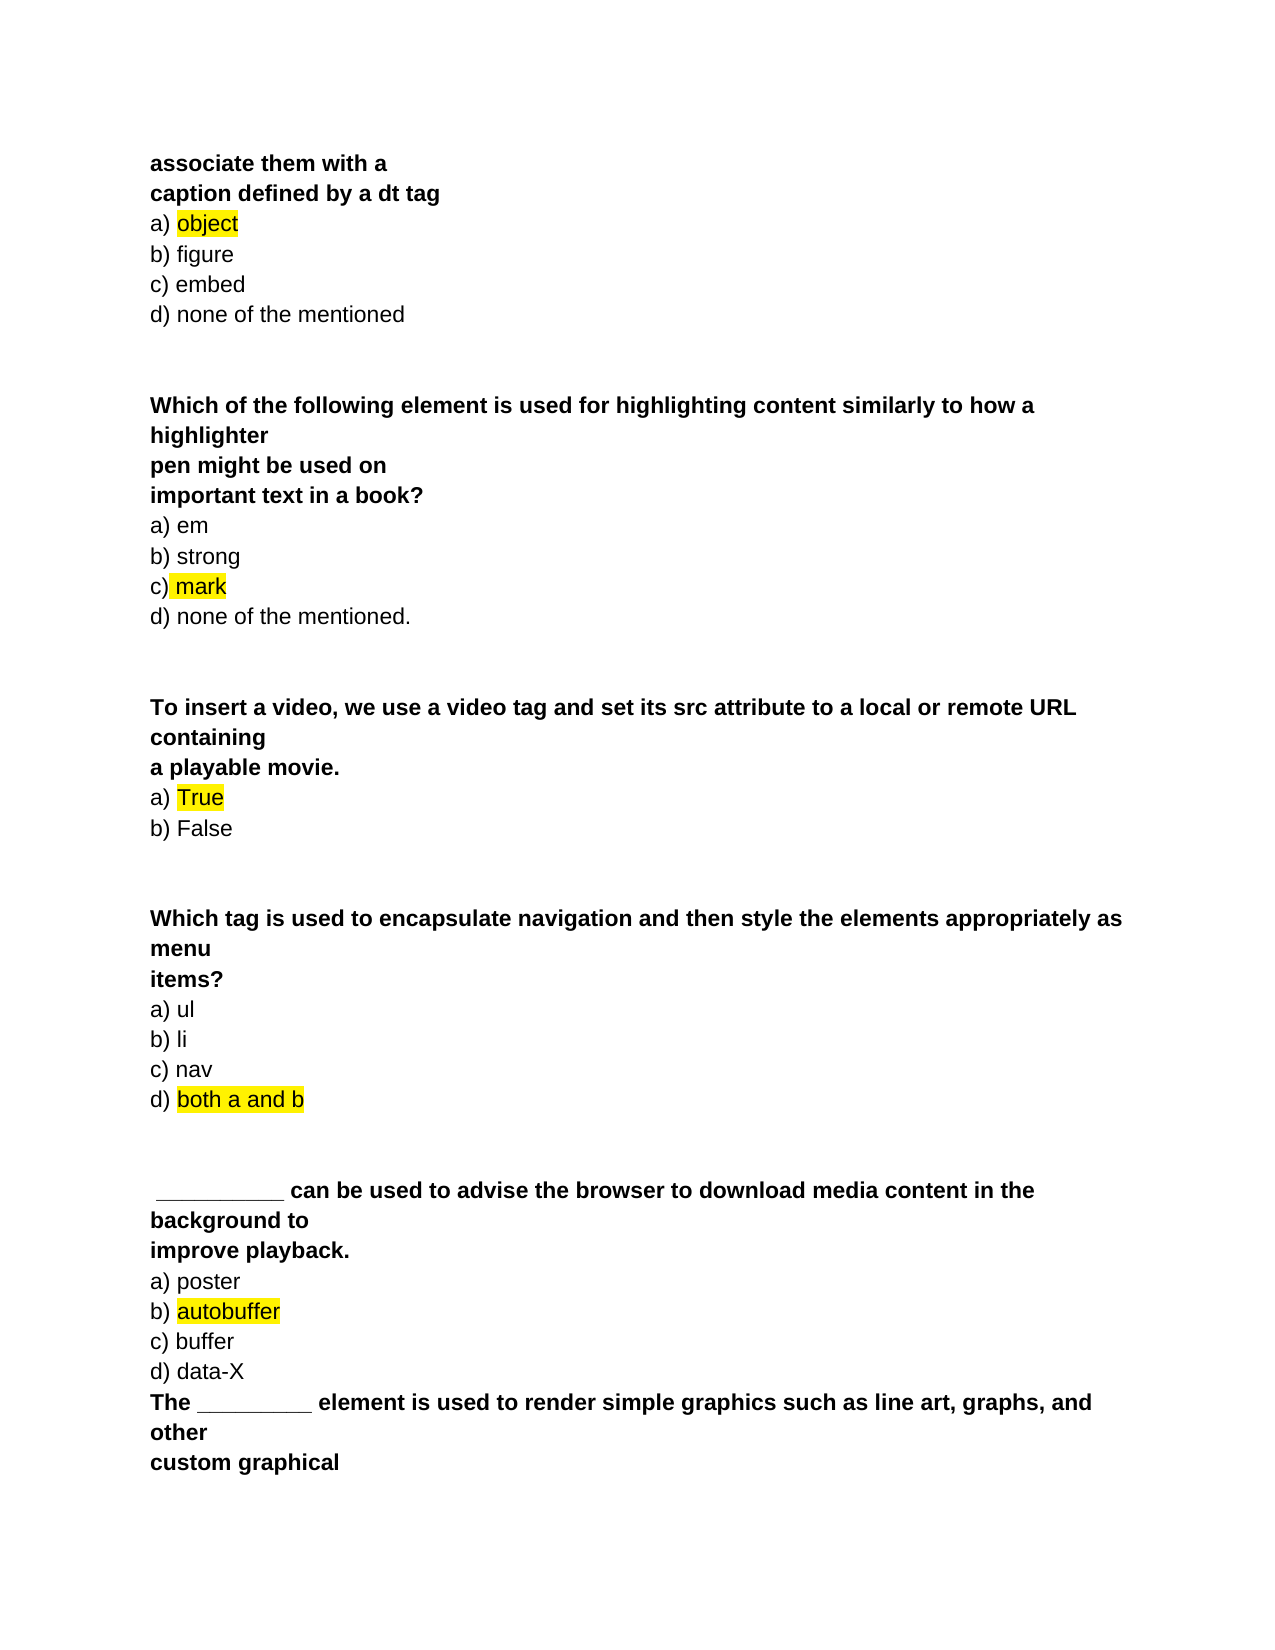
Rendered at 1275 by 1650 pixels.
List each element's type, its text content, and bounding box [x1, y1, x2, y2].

text __________ can be used to advise the browser to download media content in the background to [150, 1177, 1125, 1234]
text The _________ element is used to render simple graphics such as line art, graphs, and other [150, 1388, 1125, 1445]
text c) mark [150, 573, 1125, 599]
text a) ul [150, 996, 1125, 1022]
text a) em [150, 512, 1125, 539]
text d) none of the mentioned. [150, 603, 1125, 629]
text b) False [150, 814, 1125, 841]
text a playable movie. [150, 754, 1125, 781]
text pen might be used on [150, 452, 1125, 478]
text Which of the following element is used for highlighting content similarly to how a highlighter [150, 392, 1125, 448]
text b) strong [150, 543, 1125, 569]
text improve playback. [150, 1237, 1125, 1264]
text c) buffer [150, 1328, 1125, 1354]
text c) nav [150, 1056, 1125, 1083]
text b) li [150, 1026, 1125, 1052]
text b) autobuffer [150, 1298, 1125, 1324]
text a) object [150, 210, 1125, 237]
text d) both a and b [150, 1086, 1125, 1113]
text d) data-X [150, 1358, 1125, 1385]
text To insert a video, we use a video tag and set its src attribute to a local or remote URL containing [150, 694, 1125, 750]
text a) poster [150, 1268, 1125, 1294]
text important text in a book? [150, 482, 1125, 509]
text associate them with a [150, 150, 1125, 176]
text Which tag is used to encapsulate navigation and then style the elements appropriately as menu [150, 905, 1125, 962]
text c) embed [150, 271, 1125, 297]
text b) figure [150, 241, 1125, 267]
text caption defined by a dt tag [150, 180, 1125, 207]
text a) True [150, 784, 1125, 811]
text items? [150, 966, 1125, 992]
text d) none of the mentioned [150, 301, 1125, 327]
text custom graphical [150, 1449, 1125, 1475]
